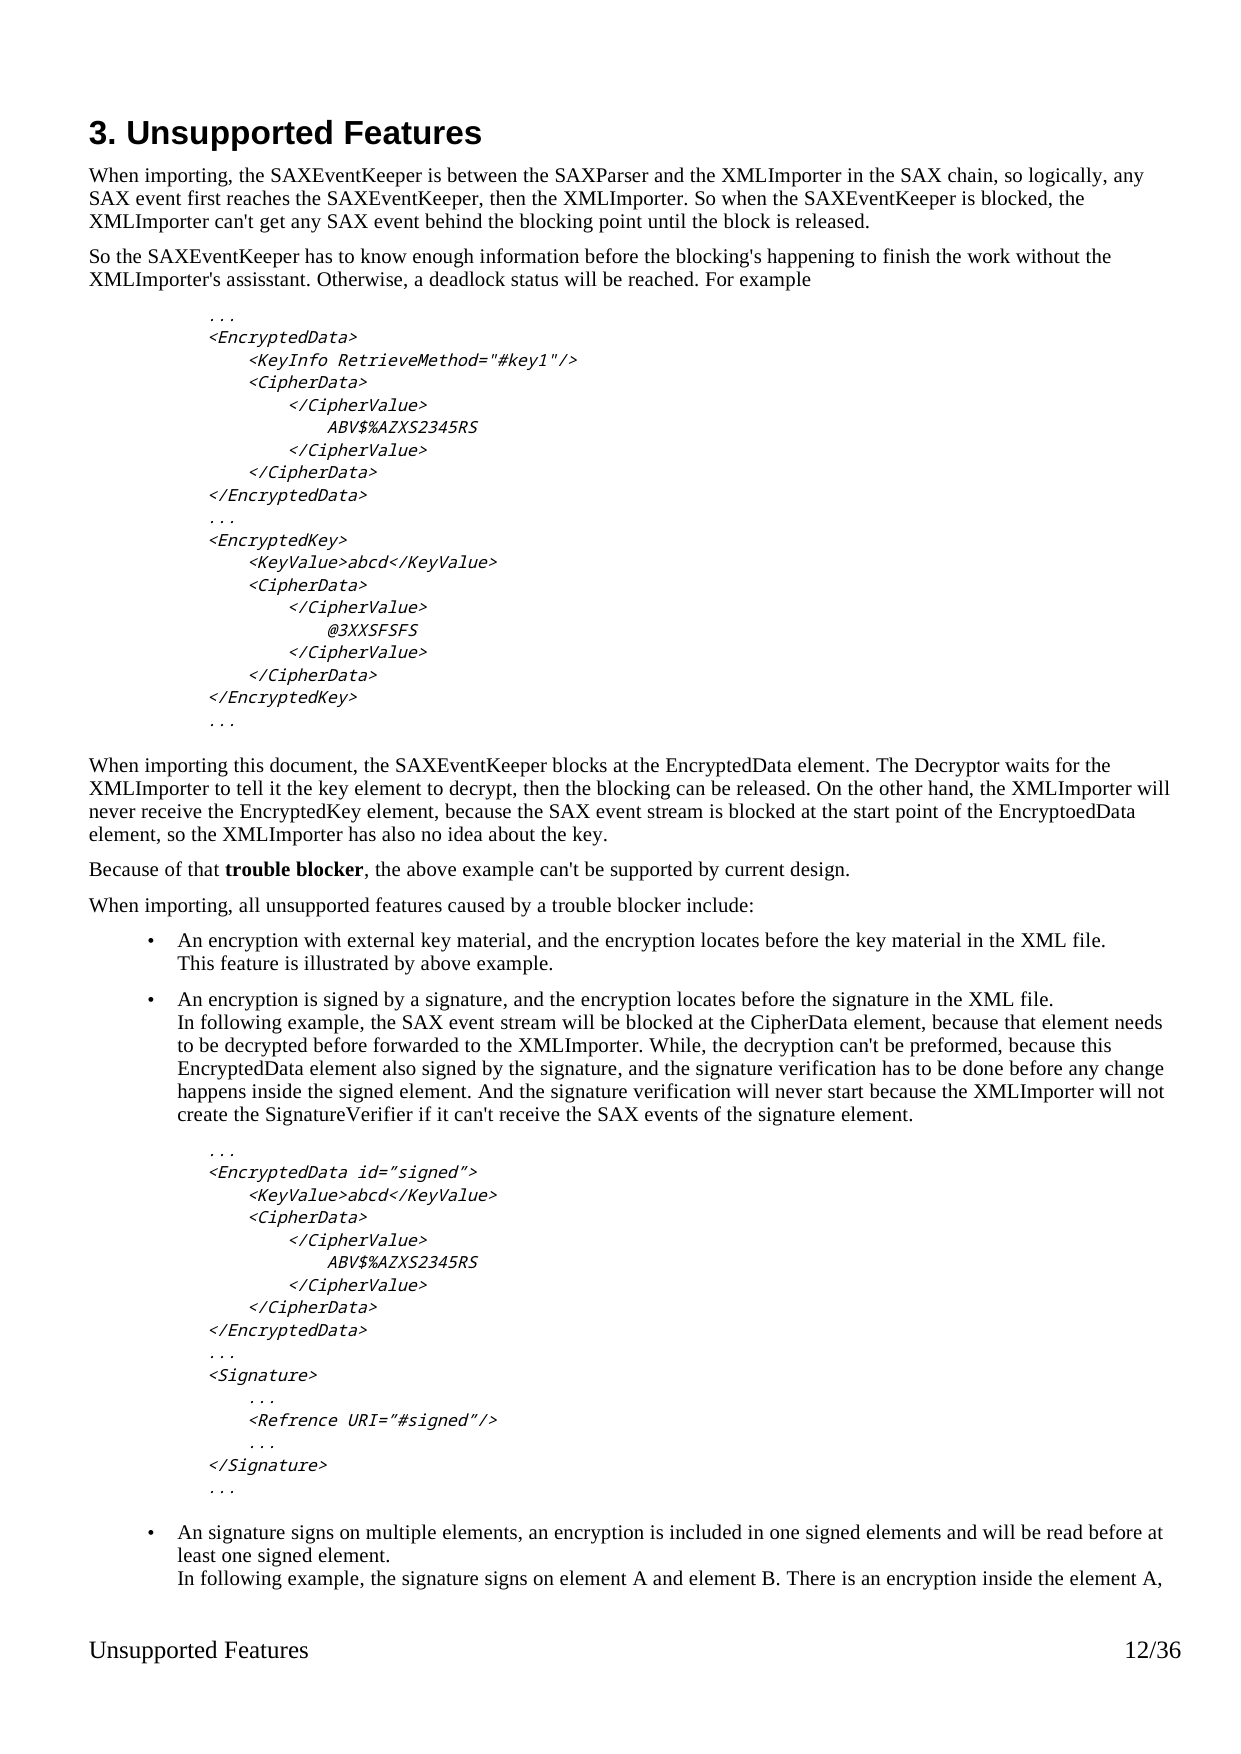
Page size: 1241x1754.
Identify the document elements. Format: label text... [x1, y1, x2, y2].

text ... [207, 1138, 1181, 1161]
text </CipherData> </EncryptedKey> ... [207, 664, 1181, 731]
text </CipherData> </EncryptedData> ... <Signature> [207, 1296, 1181, 1386]
subtitle Unsupported Features [88, 113, 1181, 151]
list An signature signs on multiple elements, an encryption is included in one signed elements and will be read before at least one signed element. In following example, the signature signs on element A and element B. There is an encryption inside the element A, [148, 1521, 1181, 1590]
text <EncryptedData id=”signed”> <KeyValue>abcd</KeyValue> <CipherData> [207, 1161, 1181, 1228]
text </CipherData> </EncryptedData> ... <EncryptedKey> <KeyValue>abcd</KeyValue> <CipherData> [207, 461, 1181, 596]
text </CipherValue> @3XXSFSFS </CipherValue> [207, 596, 1181, 664]
text When importing, all unsupported features caused by a trouble blocker include: [88, 894, 1181, 917]
text <EncryptedData> <KeyInfo RetrieveMethod="#key1"/> <CipherData> [207, 326, 1181, 394]
text So the SAXEventKeeper has to know enough information before the blocking's happening to finish the work without the XMLImporter's assisstant. Otherwise, a deadlock status will be reached. For example [88, 245, 1181, 291]
text </CipherValue> ABV$%AZXS2345RS </CipherValue> [207, 1228, 1181, 1296]
text </CipherValue> ABV$%AZXS2345RS </CipherValue> [207, 394, 1181, 461]
text When importing this document, the SAXEventKeeper blocks at the EncryptedData element. The Decryptor waits for the XMLImporter to tell it the key element to decrypt, then the blocking can be released. On the other hand, the XMLImporter will never receive the EncryptedKey element, because the SAX event stream is blocked at the start point of the EncryptoedData element, so the XMLImporter has also no idea about the key. [88, 754, 1181, 846]
list An encryption is signed by a signature, and the encryption locates before the signature in the XML file. In following example, the SAX event stream will be blocked at the CipherData element, because that element needs to be decrypted before forwarded to the XMLImporter. While, the decryption can't be preformed, because this EncryptedData element also signed by the signature, and the signature verification has to be done before any change happens inside the signed element. And the signature verification will never start because the XMLImporter will not create the SignatureVerifier if it can't receive the SAX events of the signature element. [148, 988, 1181, 1126]
text ... <Refrence URI=”#signed”/> [207, 1386, 1181, 1431]
list An encryption with external key material, and the encryption locates before the key material in the XML file. This feature is illustrated by above example. [148, 929, 1181, 975]
text </Signature> [207, 1453, 1181, 1476]
text ... [207, 1476, 1181, 1498]
text ... [207, 304, 1181, 326]
text Because of that trouble blocker, the above example can't be supported by current design. [88, 858, 1181, 881]
text When importing, the SAXEventKeeper is between the SAXParser and the XMLImporter in the SAX chain, so logically, any SAX event first reaches the SAXEventKeeper, then the XMLImporter. So when the SAXEventKeeper is blocked, the XMLImporter can't get any SAX event behind the blocking point until the block is released. [88, 163, 1181, 233]
text ... [207, 1431, 1181, 1453]
